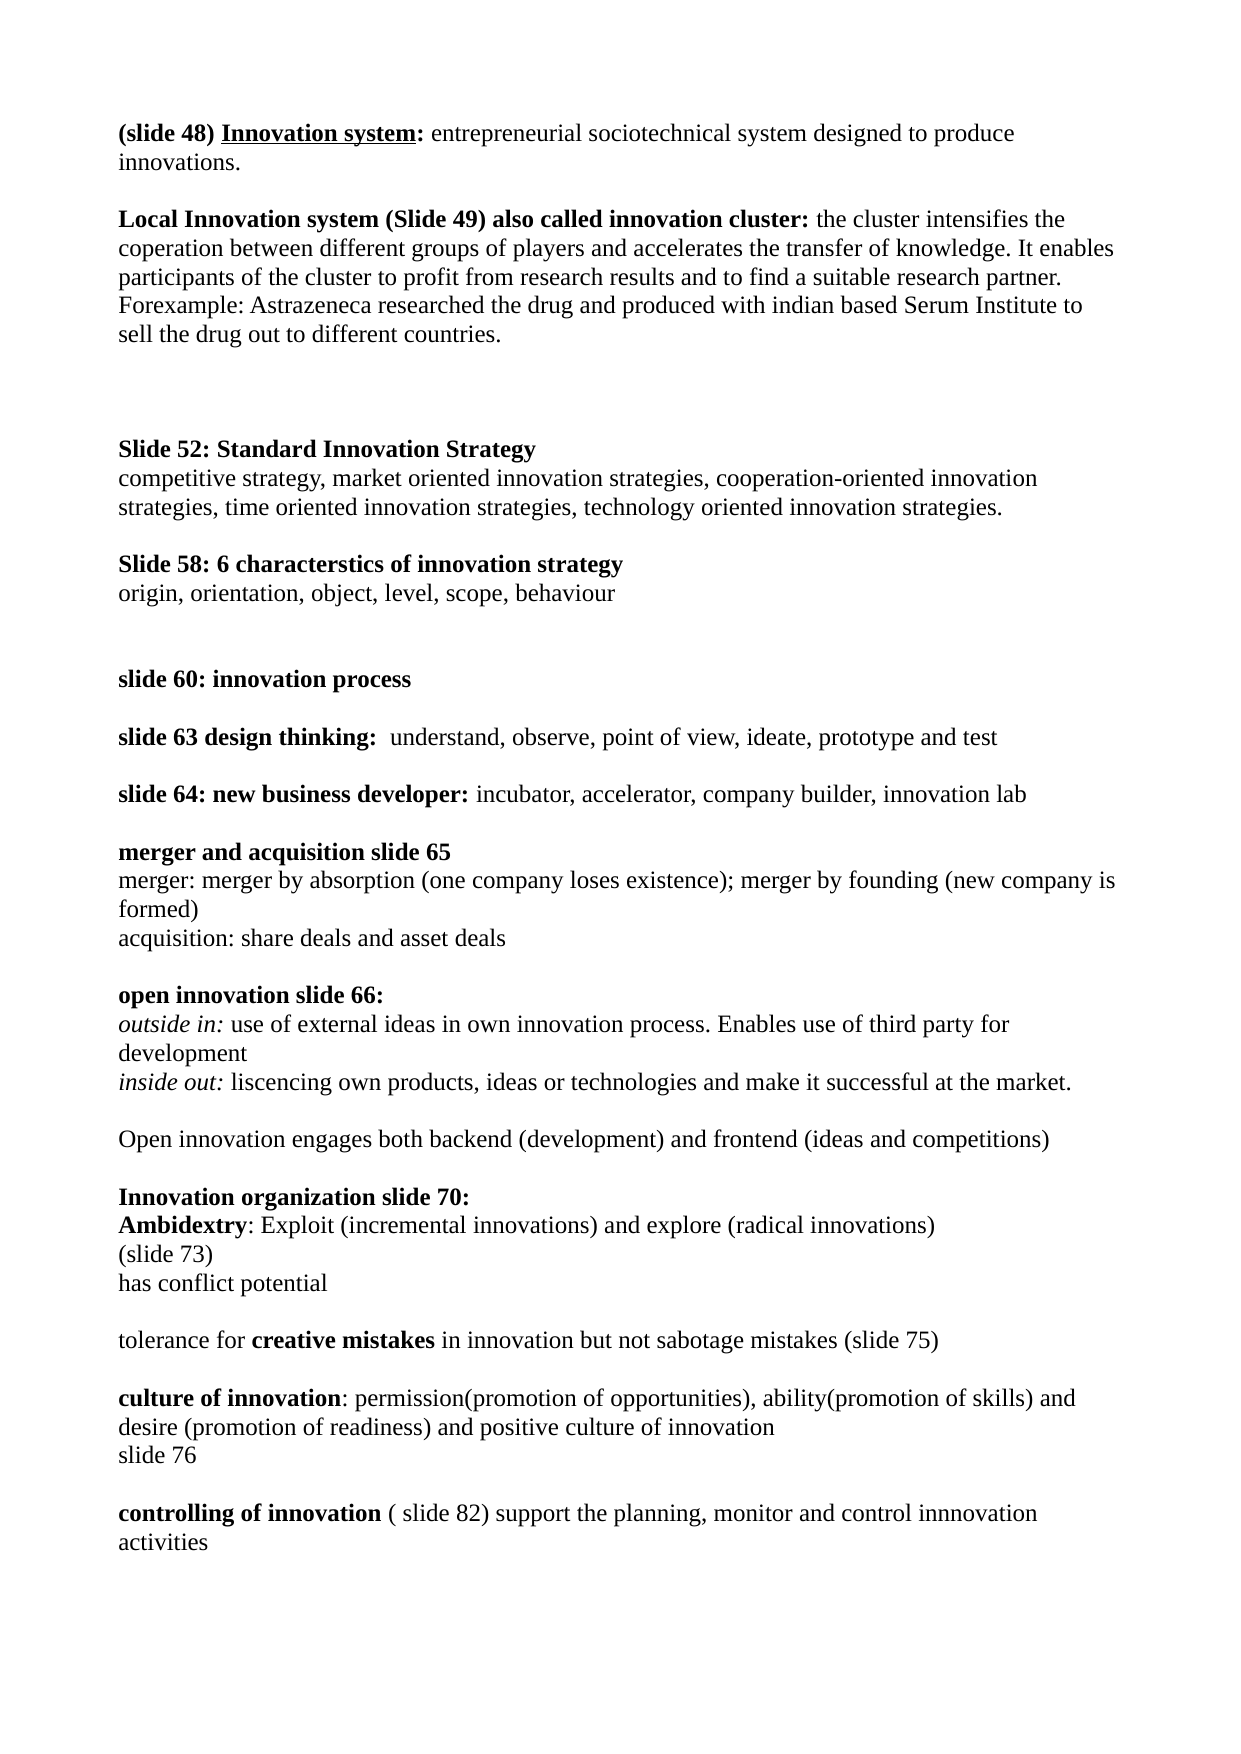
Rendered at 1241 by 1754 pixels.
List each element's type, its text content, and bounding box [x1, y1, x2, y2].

text competitive strategy, market oriented innovation strategies, cooperation-oriented innovation strategies, time oriented innovation strategies, technology oriented innovation strategies. [118, 463, 1122, 521]
text Local Innovation system (Slide 49) also called innovation cluster: the cluster intensifies the coperation between different groups of players and accelerates the transfer of knowledge. It enables participants of the cluster to profit from research results and to find a suitable research partner. [118, 204, 1122, 291]
text tolerance for creative mistakes in innovation but not sabotage mistakes (slide 75) [118, 1326, 1122, 1354]
text has conflict potential [118, 1268, 1122, 1297]
text slide 76 [118, 1441, 1122, 1469]
text outside in: use of external ideas in own innovation process. Enables use of third party for development [118, 1009, 1122, 1067]
text Open innovation engages both backend (development) and frontend (ideas and competitions) [118, 1124, 1122, 1153]
text slide 64: new business developer: incubator, accelerator, company builder, innovation lab [118, 779, 1122, 808]
text culture of innovation: permission(promotion of opportunities), ability(promotion of skills) and desire (promotion of readiness) and positive culture of innovation [118, 1383, 1122, 1441]
text open innovation slide 66: [118, 981, 1122, 1009]
text merger: merger by absorption (one company loses existence); merger by founding (new company is formed) [118, 866, 1122, 923]
text acquisition: share deals and asset deals [118, 923, 1122, 952]
text Slide 52: Standard Innovation Strategy [118, 434, 1122, 463]
text Innovation organization slide 70: [118, 1182, 1122, 1211]
text Slide 58: 6 characterstics of innovation strategy [118, 549, 1122, 578]
text slide 63 design thinking: understand, observe, point of view, ideate, prototype and test [118, 722, 1122, 751]
text Forexample: Astrazeneca researched the drug and produced with indian based Serum Institute to sell the drug out to different countries. [118, 291, 1122, 348]
text (slide 73) [118, 1239, 1122, 1268]
text (slide 48) Innovation system: entrepreneurial sociotechnical system designed to produce innovations. [118, 118, 1122, 176]
text controlling of innovation ( slide 82) support the planning, monitor and control innnovation activities [118, 1498, 1122, 1556]
text origin, orientation, object, level, scope, behaviour [118, 578, 1122, 607]
text inside out: liscencing own products, ideas or technologies and make it successful at the market. [118, 1067, 1122, 1096]
text merger and acquisition slide 65 [118, 837, 1122, 866]
text Ambidextry: Exploit (incremental innovations) and explore (radical innovations) [118, 1211, 1122, 1239]
text slide 60: innovation process [118, 664, 1122, 693]
